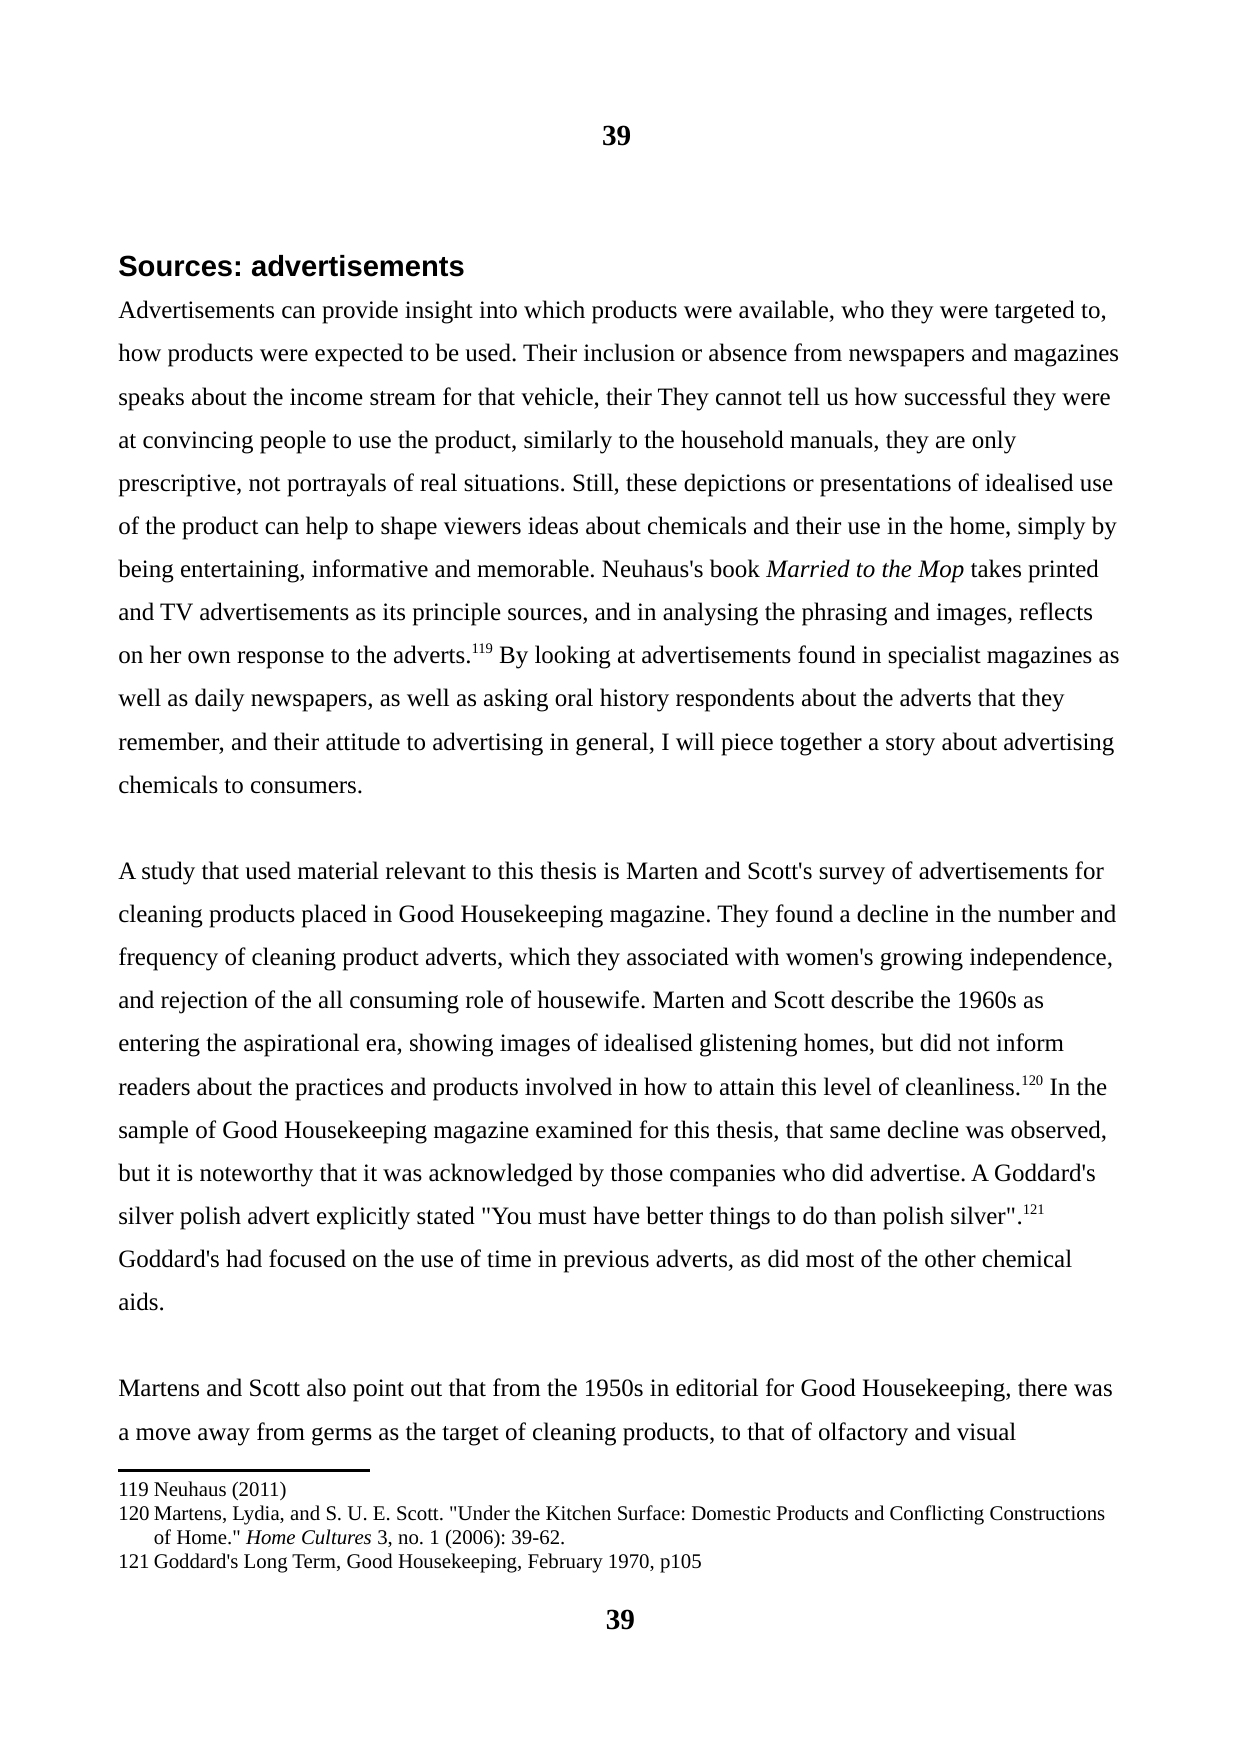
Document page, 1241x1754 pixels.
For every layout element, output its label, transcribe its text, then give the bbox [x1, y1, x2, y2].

text Goddard's Long Term, Good Housekeeping, February 1970, p105 [118, 1549, 1122, 1573]
subtitle Sources: advertisements [118, 249, 1122, 283]
text A study that used material relevant to this thesis is Marten and Scott's survey of advertisements for cleaning products placed in Good Housekeeping magazine. They found a decline in the number and frequency of cleaning product adverts, which they associated with women's growing independence, and rejection of the all consuming role of housewife. Marten and Scott describe the 1960s as entering the aspirational era, showing images of idealised glistening homes, but did not inform readers about the practices and products involved in how to attain this level of cleanliness. In the sample of Good Housekeeping magazine examined for this thesis, that same decline was observed, but it is noteworthy that it was acknowledged by those companies who did advertise. A Goddard's silver polish advert explicitly stated "You must have better things to do than polish silver". Goddard's had focused on the use of time in previous adverts, as did most of the other chemical aids. [118, 856, 1122, 1316]
text Neuhaus (2011) [118, 1477, 1122, 1501]
text Martens, Lydia, and S. U. E. Scott. "Under the Kitchen Surface: Domestic Products and Conflicting Constructions of Home." Home Cultures 3, no. 1 (2006): 39-62. [118, 1501, 1122, 1549]
text Advertisements can provide insight into which products were available, who they were targeted to, how products were expected to be used. Their inclusion or absence from newspapers and magazines speaks about the income stream for that vehicle, their They cannot tell us how successful they were at convincing people to use the product, similarly to the household manuals, they are only prescriptive, not portrayals of real situations. Still, these depictions or presentations of idealised use of the product can help to shape viewers ideas about chemicals and their use in the home, simply by being entertaining, informative and memorable. Neuhaus's book Married to the Mop takes printed and TV advertisements as its principle sources, and in analysing the phrasing and images, reflects on her own response to the adverts. By looking at advertisements found in specialist magazines as well as daily newspapers, as well as asking oral history respondents about the adverts that they remember, and their attitude to advertising in general, I will piece together a story about advertising chemicals to consumers. [118, 295, 1122, 798]
text Martens and Scott also point out that from the 1950s in editorial for Good Housekeeping, there was a move away from germs as the target of cleaning products, to that of olfactory and visual [118, 1373, 1122, 1445]
